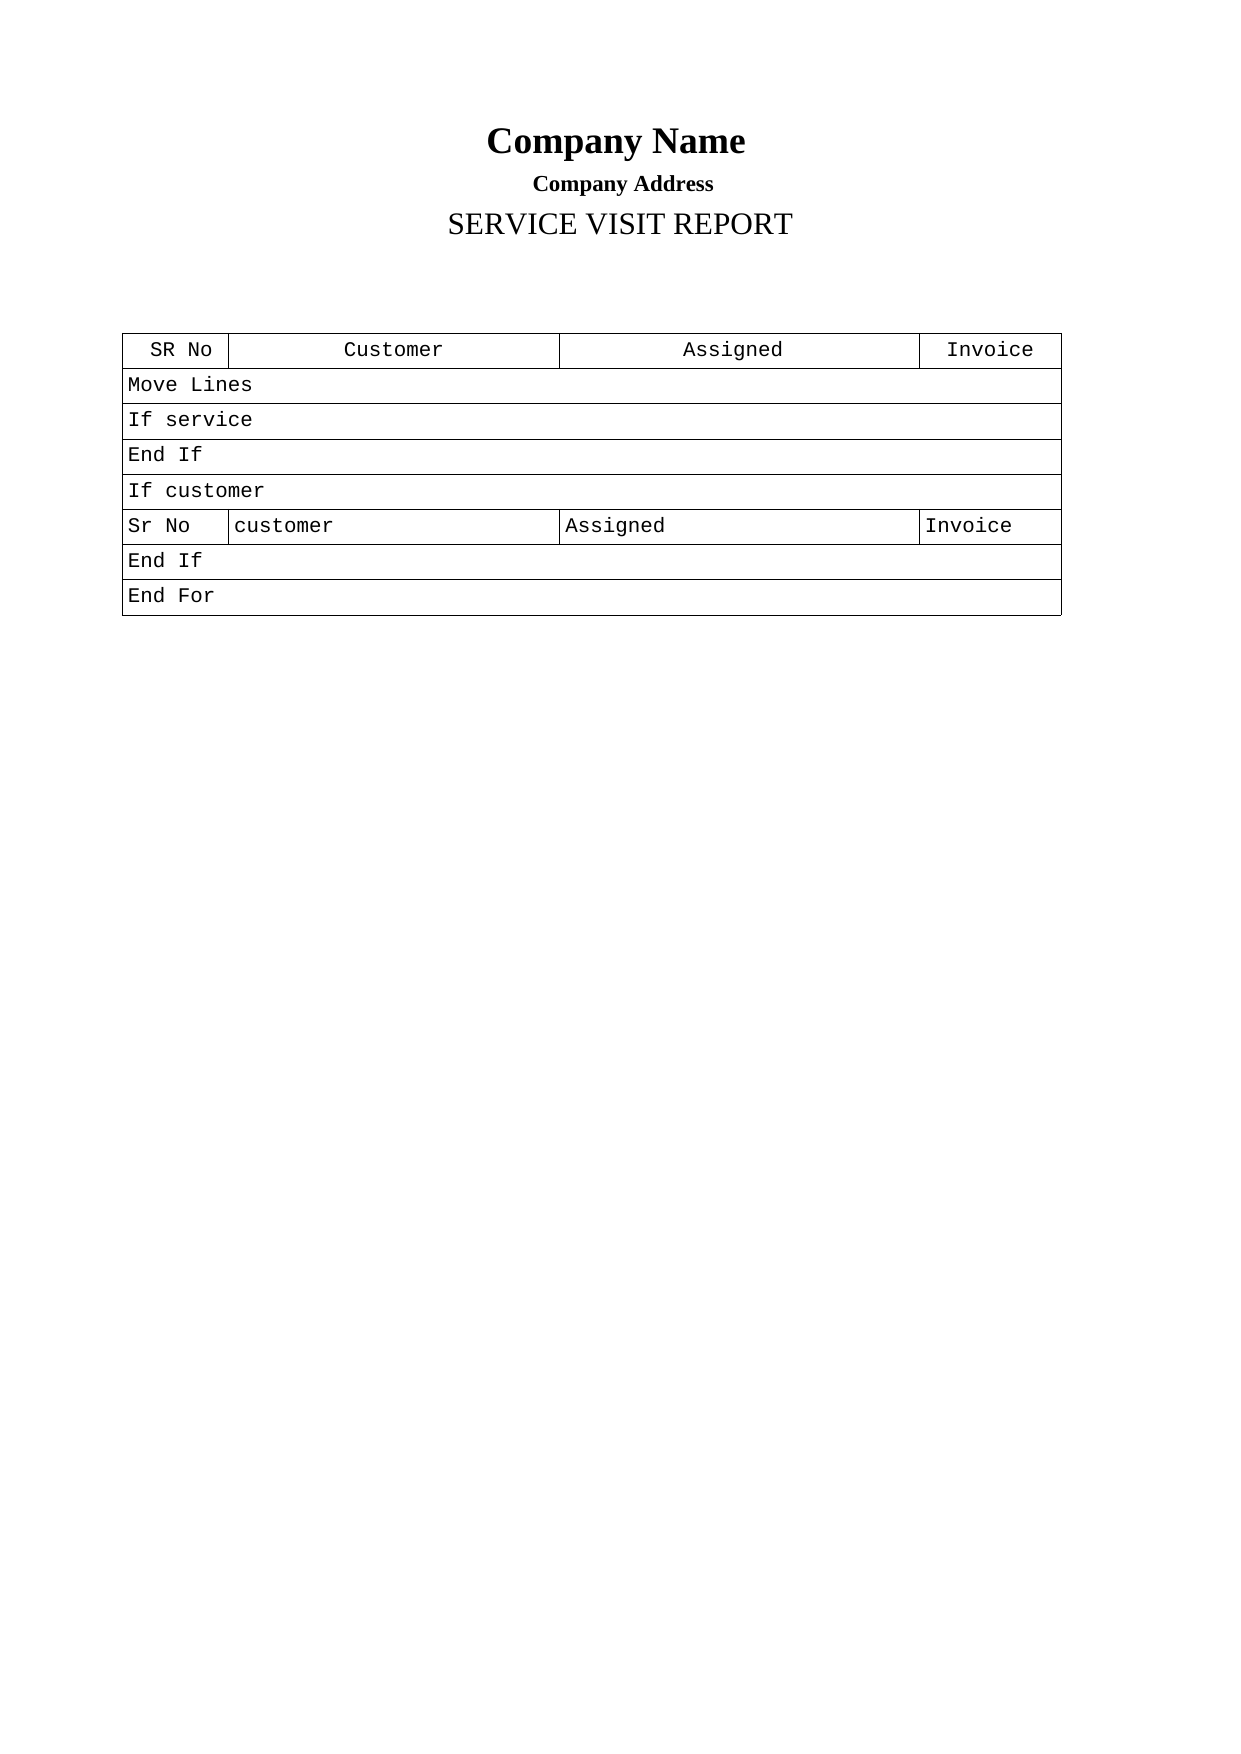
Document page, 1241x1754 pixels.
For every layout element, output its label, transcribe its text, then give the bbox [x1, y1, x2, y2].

table_header Invoice [920, 334, 1061, 368]
table_cell Invoice [920, 510, 1061, 544]
table_header SR No [123, 334, 228, 368]
table_cell Move Lines [123, 369, 1061, 403]
table_cell If service [123, 404, 1061, 438]
table_cell If customer [123, 475, 1061, 509]
table_cell End If [123, 440, 1061, 474]
table_cell Assigned [560, 510, 919, 544]
table_header Assigned [560, 334, 919, 368]
table_cell End For [123, 580, 1061, 614]
table_cell End If [123, 545, 1061, 579]
table_cell customer [229, 510, 559, 544]
table_cell Sr No [123, 510, 228, 544]
table_header Customer [229, 334, 559, 368]
